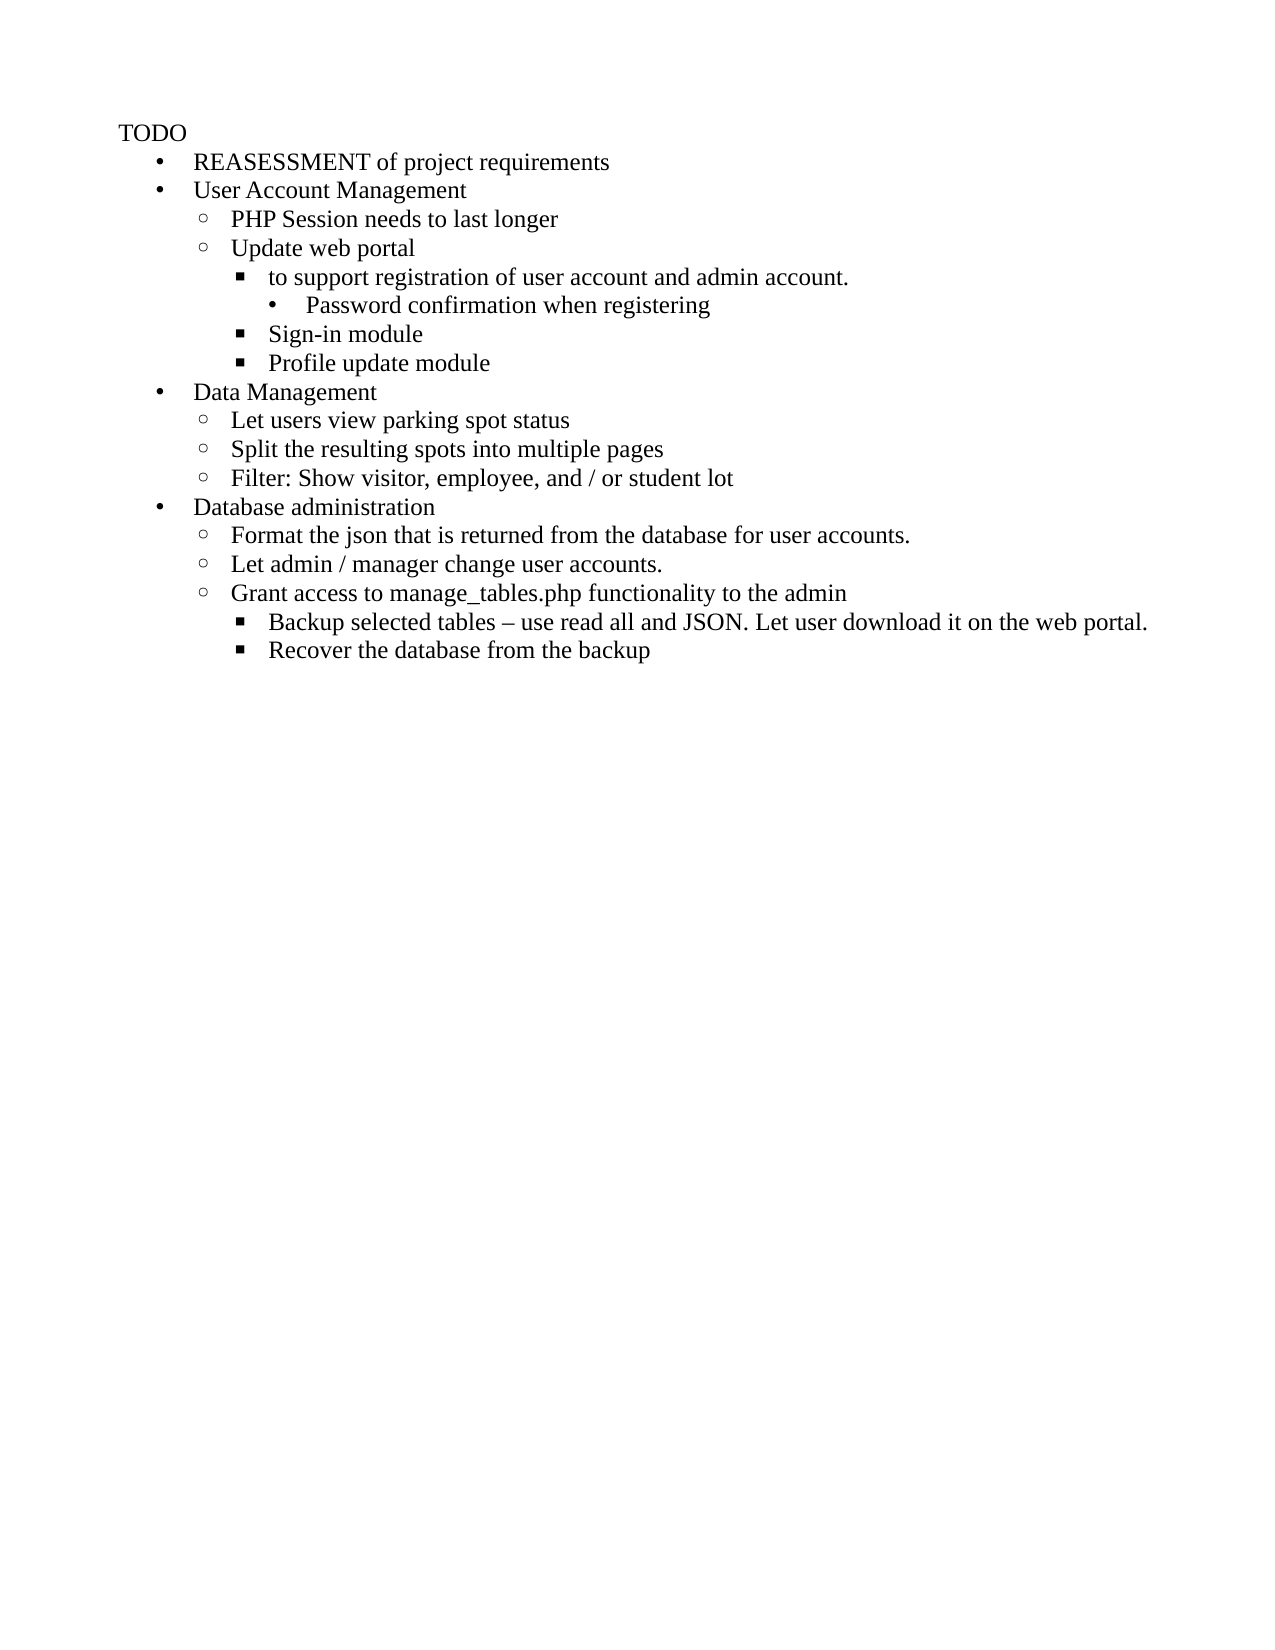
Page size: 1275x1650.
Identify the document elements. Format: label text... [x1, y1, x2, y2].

list Update web portal [193, 233, 1157, 262]
list Password confirmation when registering [268, 291, 1157, 319]
list Profile update module [231, 348, 1157, 377]
list Let users view parking spot status [193, 406, 1157, 434]
list User Account Management [156, 176, 1157, 204]
list Backup selected tables – use read all and JSON. Let user download it on the web portal. [231, 607, 1157, 636]
list Data Management [156, 377, 1157, 406]
list REASESSMENT of project requirements [156, 147, 1157, 176]
list Filter: Show visitor, employee, and / or student lot [193, 463, 1157, 492]
list to support registration of user account and admin account. [231, 262, 1157, 291]
list Split the resulting spots into multiple pages [193, 434, 1157, 463]
list Recover the database from the backup [231, 636, 1157, 664]
list Sign-in module [231, 319, 1157, 348]
text TODO [118, 118, 1157, 147]
list Grant access to manage_tables.php functionality to the admin [193, 578, 1157, 607]
list PHP Session needs to last longer [193, 204, 1157, 233]
list Database administration [156, 492, 1157, 521]
list Let admin / manager change user accounts. [193, 549, 1157, 578]
list Format the json that is returned from the database for user accounts. [193, 521, 1157, 549]
